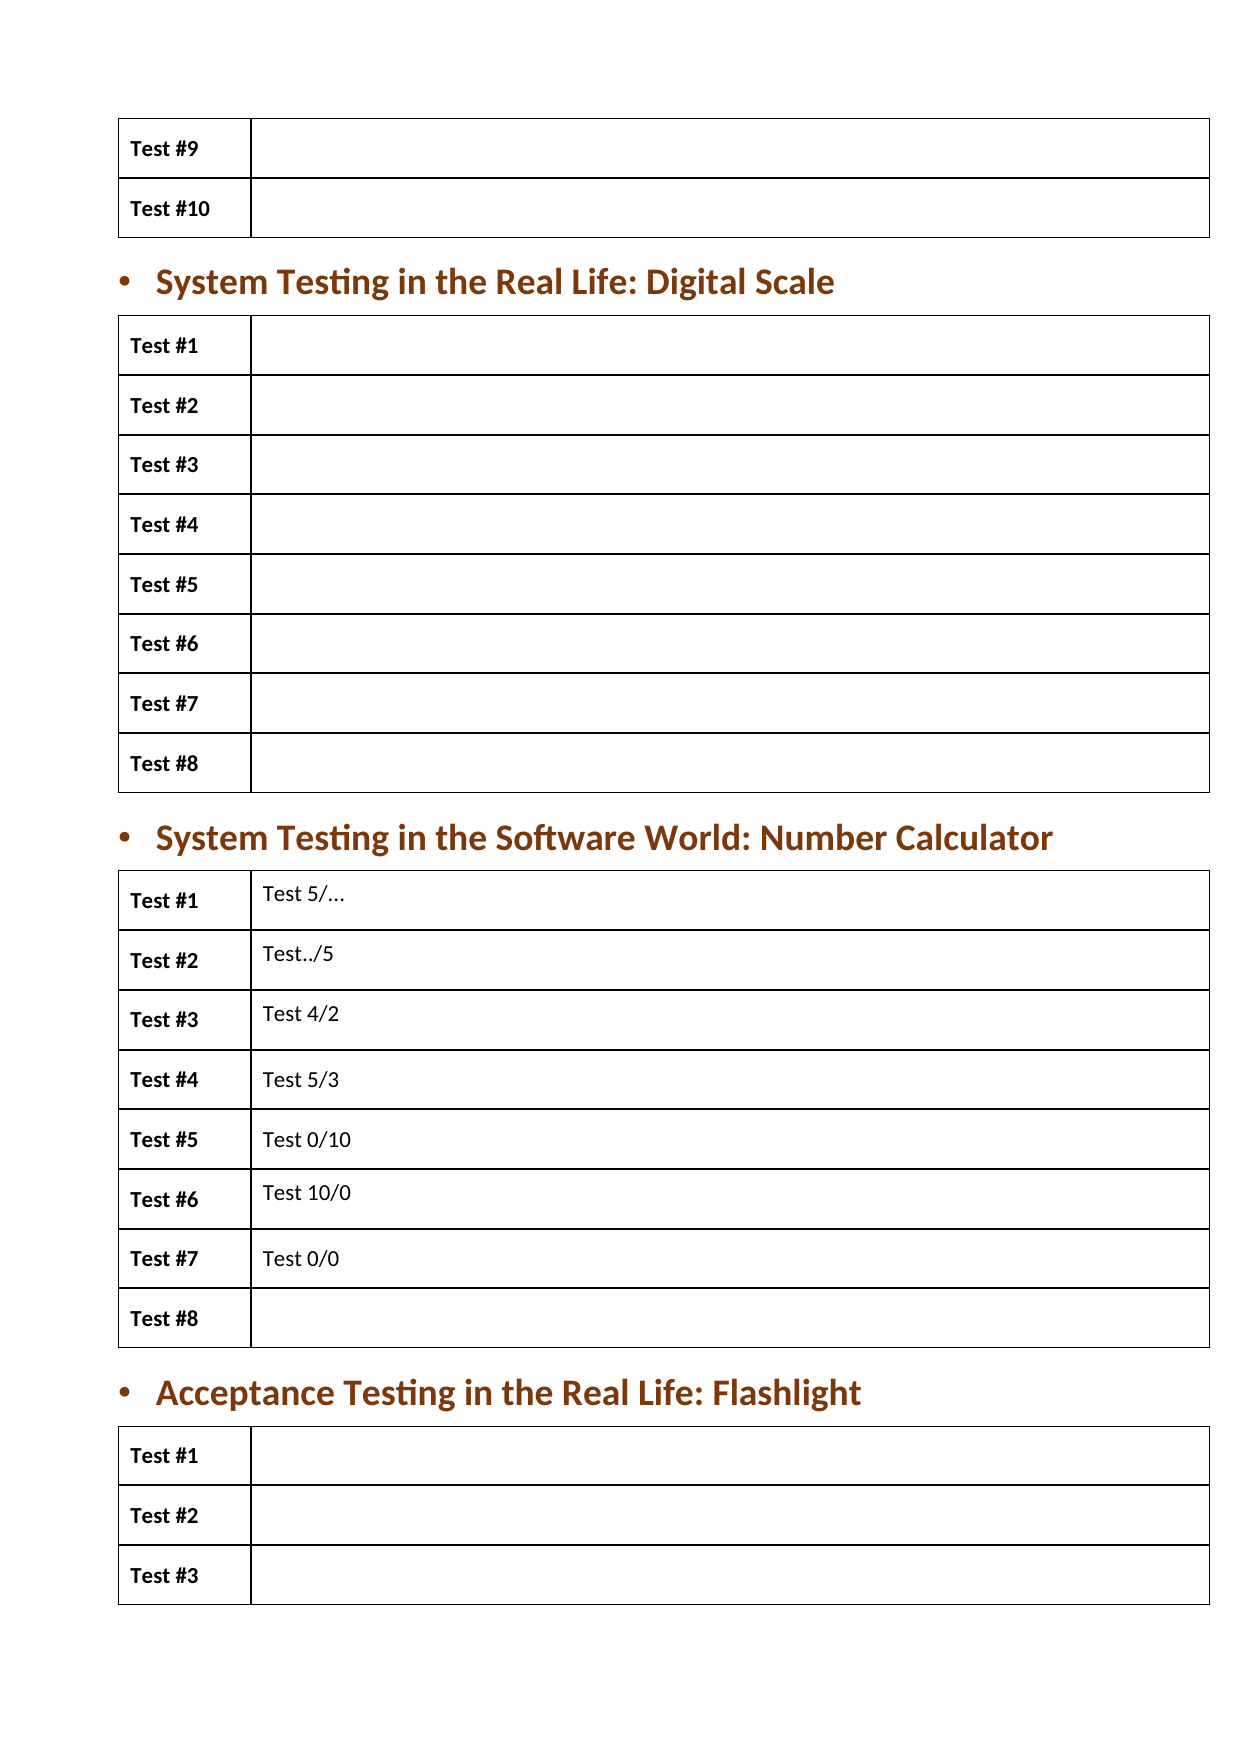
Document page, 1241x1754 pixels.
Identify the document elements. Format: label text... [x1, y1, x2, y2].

table_cell [252, 1289, 1209, 1347]
table_cell Test 0/10 [252, 1110, 1209, 1168]
table_cell [252, 376, 1209, 434]
table_cell Test #2 [119, 376, 250, 434]
table_cell Test #6 [119, 615, 250, 672]
table_cell Test #7 [119, 674, 250, 732]
table_cell [252, 1546, 1209, 1604]
table_cell Test #2 [119, 931, 250, 989]
table_cell Test #6 [119, 1170, 250, 1228]
table_cell Test #7 [119, 1230, 250, 1287]
table_cell [252, 119, 1209, 177]
table_cell Test 4/2 [252, 991, 1209, 1049]
table_cell Test #10 [119, 179, 250, 237]
table_cell [252, 179, 1209, 237]
list Acceptance Testing in the Real Life: Flashlight [118, 1369, 1122, 1414]
table_cell Test #4 [119, 495, 250, 553]
table_cell Test #3 [119, 436, 250, 493]
table_cell Test #8 [119, 734, 250, 792]
table_cell [252, 615, 1209, 672]
list System Testing in the Real Life: Digital Scale [118, 258, 1122, 304]
table_cell Test #4 [119, 1051, 250, 1108]
table_cell Test 10/0 [252, 1170, 1209, 1228]
table_cell Test #3 [119, 991, 250, 1049]
table_cell [252, 555, 1209, 613]
table_cell Test 0/0 [252, 1230, 1209, 1287]
table_cell [252, 495, 1209, 553]
table_cell [252, 674, 1209, 732]
table_header Test #1 [119, 871, 250, 929]
table_cell Test../5 [252, 931, 1209, 989]
table_cell Test 5/3 [252, 1051, 1209, 1108]
table_header Test #1 [119, 316, 250, 374]
table_cell Test #8 [119, 1289, 250, 1347]
table_header [252, 1427, 1209, 1484]
table_cell Test #3 [119, 1546, 250, 1604]
table_cell Test #9 [119, 119, 250, 177]
list System Testing in the Software World: Number Calculator [118, 813, 1122, 859]
table_header Test #1 [119, 1427, 250, 1484]
table_header Test 5/... [252, 871, 1209, 929]
table_cell Test #5 [119, 1110, 250, 1168]
table_cell [252, 1486, 1209, 1544]
table_cell Test #2 [119, 1486, 250, 1544]
table_cell [252, 436, 1209, 493]
table_header [252, 316, 1209, 374]
table_cell [252, 734, 1209, 792]
table_cell Test #5 [119, 555, 250, 613]
